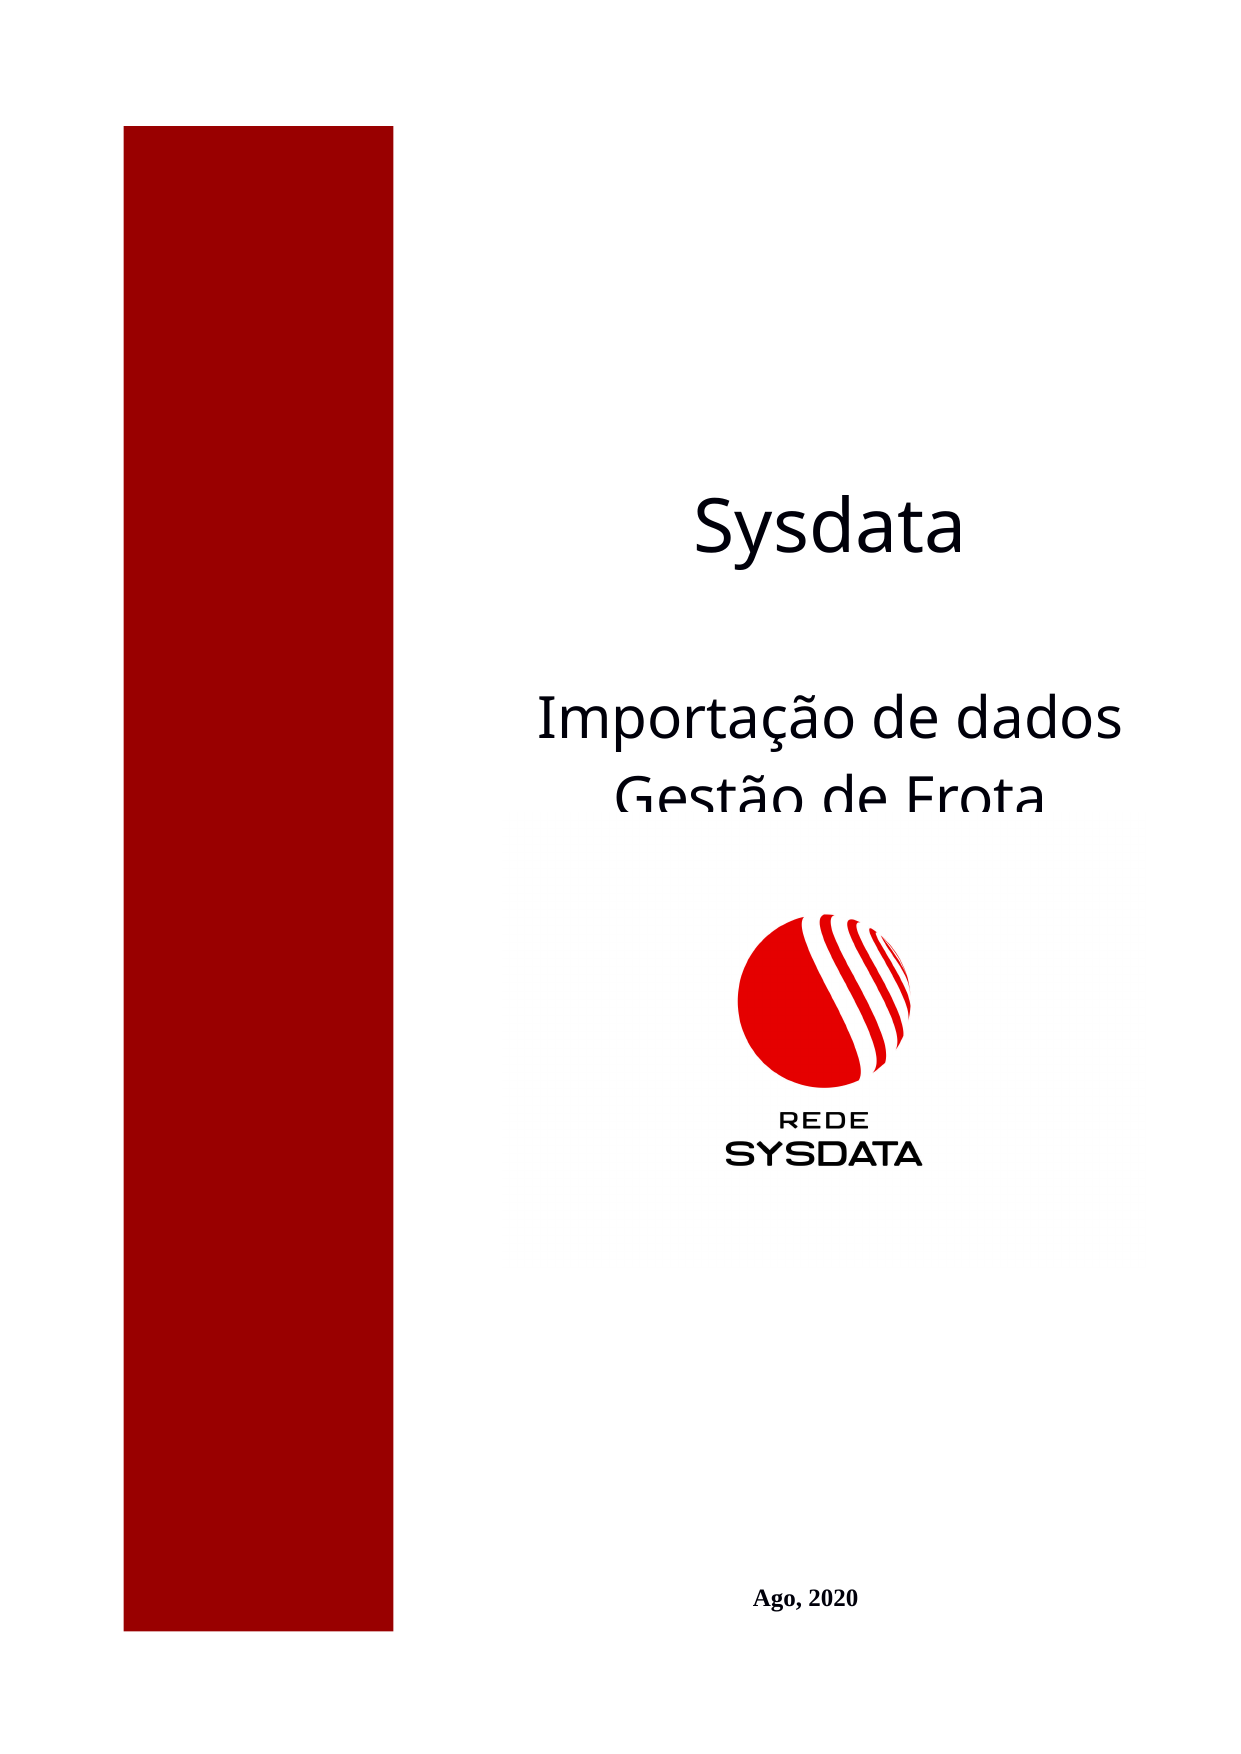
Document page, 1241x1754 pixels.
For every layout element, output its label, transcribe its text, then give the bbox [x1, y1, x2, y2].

picture [502, 812, 1146, 1268]
text Ago, 2020 [578, 1583, 1032, 1612]
